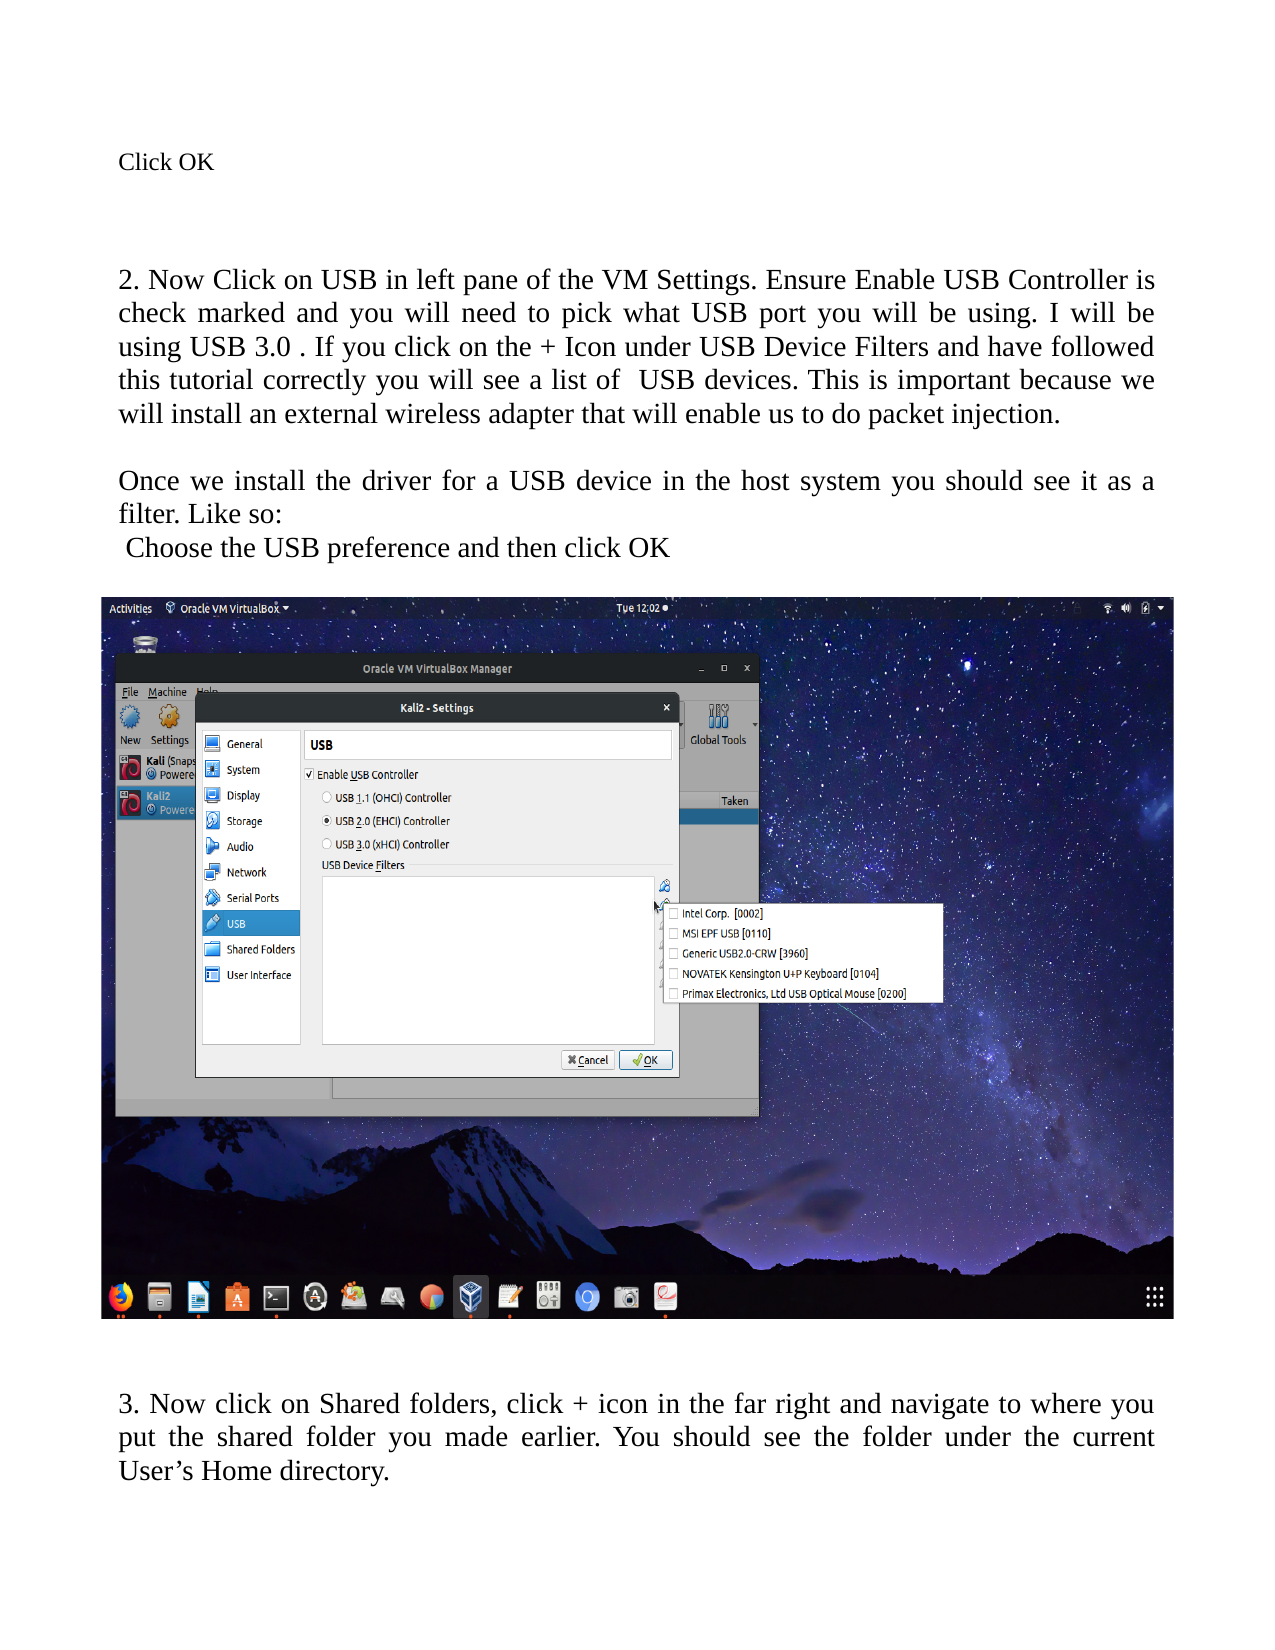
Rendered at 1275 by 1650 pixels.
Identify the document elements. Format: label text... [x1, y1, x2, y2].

text 2. Now Click on USB in left pane of the VM Settings. Ensure Enable USB Controller is check marked and you will need to pick what USB port you will be using. I will be using USB 3.0 . If you click on the + Icon under USB Device Filters and have followed this tutorial correctly you will see a list of USB devices. This is important because we will install an external wireless adapter that will enable us to do packet injection. [118, 262, 1157, 429]
text 3. Now click on Shared folders, click + icon in the far right and navigate to where you put the shared folder you made earlier. You should see the folder under the current User’s Home directory. [118, 1386, 1157, 1487]
text Once we install the driver for a USB device in the host system you should see it as a filter. Like so: [118, 463, 1157, 530]
text Click OK [118, 147, 1157, 176]
picture [101, 597, 1174, 1319]
text Choose the USB preference and then click OK [118, 530, 1157, 564]
